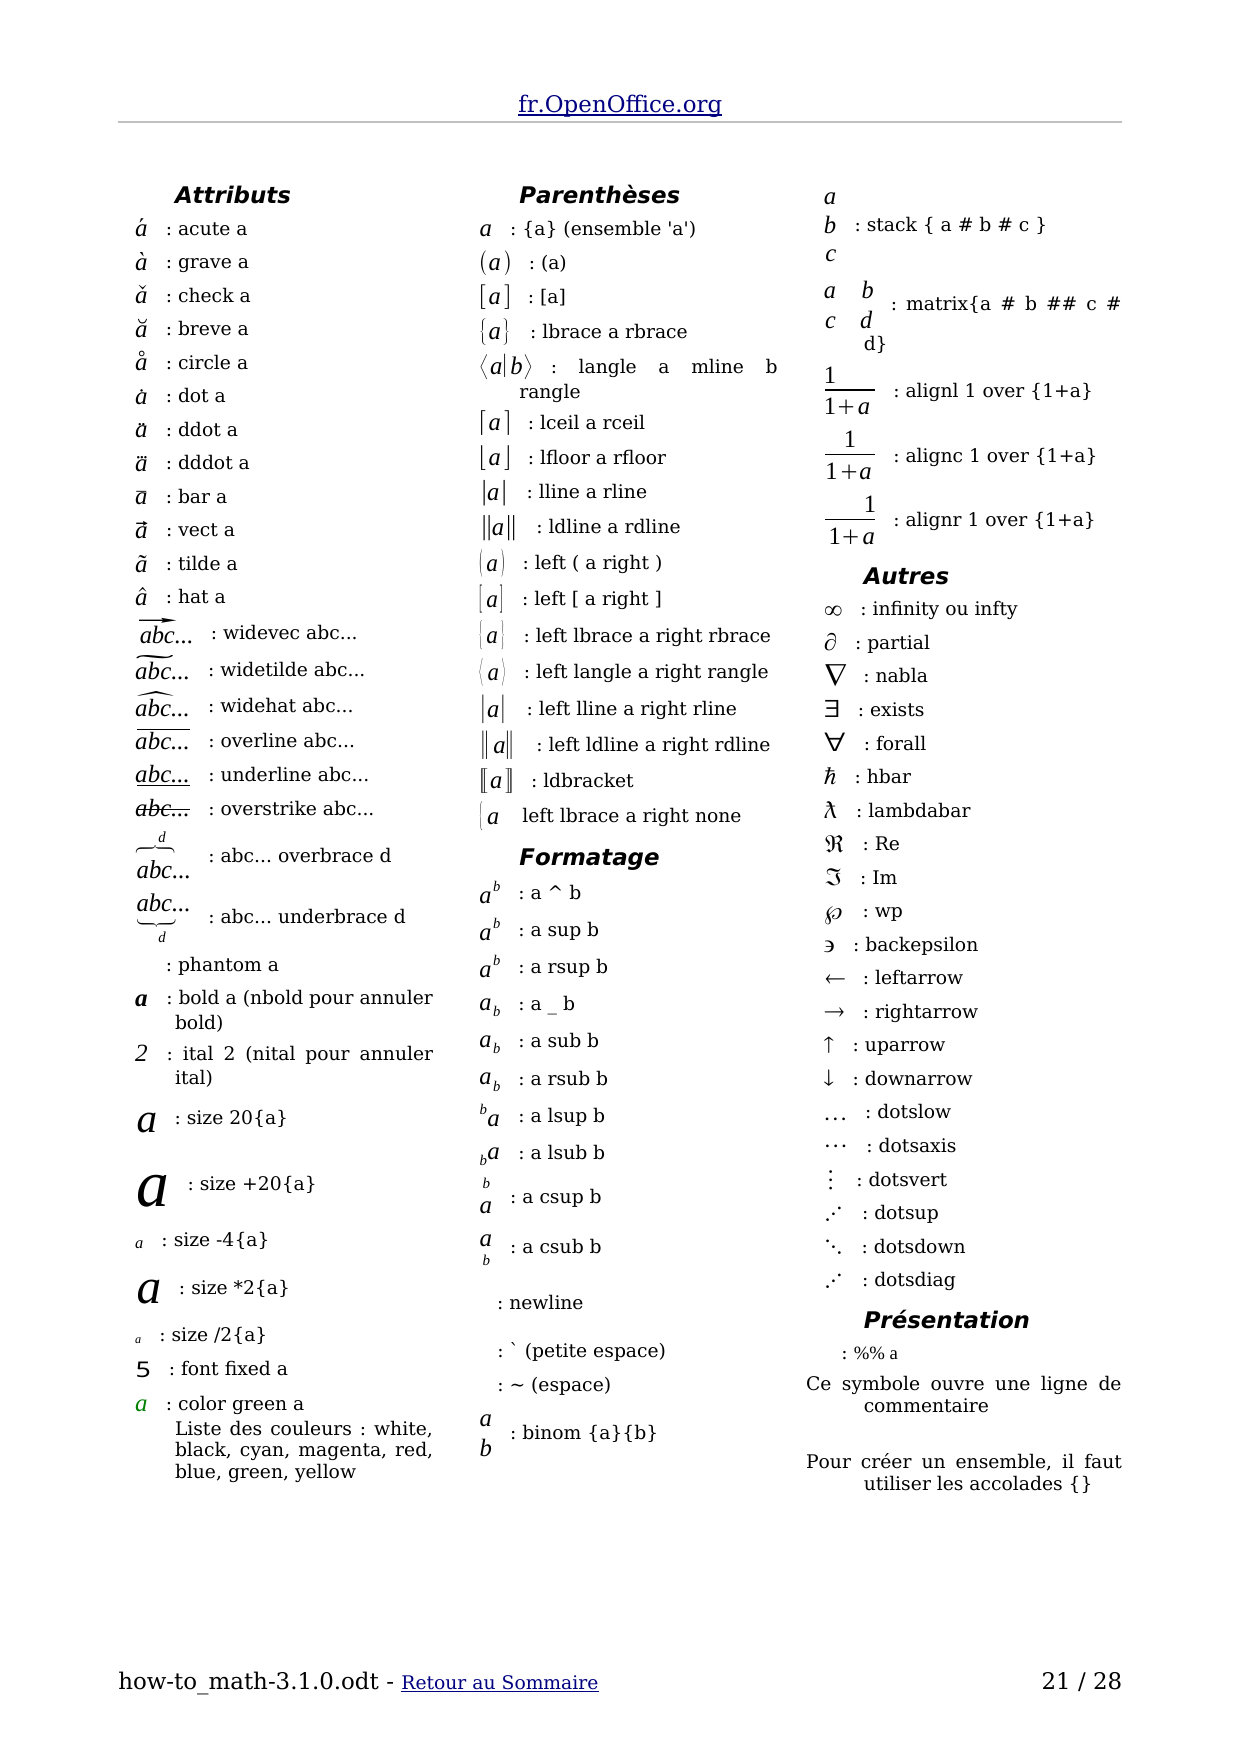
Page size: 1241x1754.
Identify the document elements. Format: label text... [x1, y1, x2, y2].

list : widetilde abc... [117, 655, 433, 684]
list : ddot a [117, 416, 433, 444]
list : newline [461, 1275, 777, 1331]
list : langle a mline b rangle [461, 352, 777, 403]
list : font fixed a [117, 1355, 433, 1384]
list : vect a [117, 517, 433, 544]
list : a lsub b [461, 1137, 777, 1169]
list : %% a [806, 1339, 1122, 1367]
list : grave a [117, 248, 433, 276]
list : abc... overbrace d [117, 828, 433, 883]
list : backepsilon [806, 931, 1122, 958]
list : left ( a right ) [461, 548, 777, 578]
list : dddot a [117, 449, 433, 477]
list : infinity ou infty [806, 596, 1122, 623]
list : abc... underbrace d [117, 889, 433, 945]
subtitle Présentation [806, 1307, 1122, 1334]
list : {a} (ensemble 'a') [461, 215, 777, 242]
list Pour créer un ensemble, il faut utiliser les accolades {} [806, 1451, 1122, 1494]
list Ce symbole ouvre une ligne de commentaire [806, 1373, 1122, 1417]
list : left lbrace a right rbrace [461, 621, 777, 651]
list : dotslow [806, 1099, 1122, 1126]
list : hbar [806, 763, 1122, 791]
list : partial [806, 629, 1122, 657]
list : bold a (nbold pour annuler bold) [117, 984, 433, 1034]
list : lfloor a rfloor [461, 443, 777, 472]
list : dotsup [806, 1199, 1122, 1227]
list : breve a [117, 315, 433, 343]
list : lline a rline [461, 478, 777, 507]
subtitle Formatage [461, 844, 777, 871]
list : downarrow [806, 1065, 1122, 1093]
list : dotsdiag [806, 1266, 1122, 1294]
list : a csup b [461, 1175, 777, 1219]
list : lceil a rceil [461, 409, 777, 437]
list : size -4{a} [117, 1227, 433, 1254]
list : a _ b [461, 988, 777, 1020]
list : alignl 1 over {1+a} [806, 361, 1122, 420]
list : rightarrow [806, 998, 1122, 1026]
list : left [ a right ] [461, 584, 777, 614]
list : ` (petite espace) [461, 1337, 777, 1365]
list : exists [806, 696, 1122, 724]
subtitle Autres [806, 563, 1122, 589]
list : color green a Liste des couleurs : white, black, cyan, magenta, red, blue, green, yellow [117, 1390, 433, 1483]
list : widehat abc... [117, 690, 433, 722]
list : a lsup b [461, 1100, 777, 1131]
list : widevec abc... [117, 617, 433, 649]
list : tilde a [117, 550, 433, 578]
list : alignc 1 over {1+a} [806, 426, 1122, 485]
list : Im [806, 864, 1122, 891]
list : forall [806, 730, 1122, 757]
list : [a] [461, 283, 777, 311]
list : a sub b [461, 1026, 777, 1057]
list : overline abc... [117, 728, 433, 755]
list : binom {a}{b} [461, 1404, 777, 1461]
list : underline abc... [117, 761, 433, 789]
list : ldline a rdline [461, 513, 777, 542]
list : ~ (espace) [461, 1371, 777, 1398]
list : ldbracket [461, 766, 777, 795]
list : dotsdown [806, 1233, 1122, 1260]
subtitle Parenthèses [461, 182, 777, 209]
list : circle a [117, 349, 433, 377]
list : ital 2 (nital pour annuler ital) [117, 1040, 433, 1089]
list : acute a [117, 215, 433, 242]
list : alignr 1 over {1+a} [806, 491, 1122, 550]
list : dotsvert [806, 1166, 1122, 1193]
list : stack { a # b # c } [806, 182, 1122, 268]
list : leftarrow [806, 964, 1122, 992]
list : size *2{a} [117, 1260, 433, 1315]
list : dot a [117, 382, 433, 410]
list : lbrace a rbrace [461, 317, 777, 346]
list : Re [806, 830, 1122, 858]
list : overstrike abc... [117, 795, 433, 822]
list : check a [117, 282, 433, 309]
list : uparrow [806, 1032, 1122, 1059]
list : left langle a right rangle [461, 657, 777, 688]
list : dotsaxis [806, 1132, 1122, 1160]
list : left ldline a right rdline [461, 730, 777, 761]
list : phantom a [117, 951, 433, 978]
list : hat a [117, 584, 433, 611]
list : matrix{a # b ## c # d} [806, 273, 1122, 355]
list : bar a [117, 483, 433, 511]
subtitle Attributs [117, 182, 433, 209]
list : left lline a right rline [461, 693, 777, 724]
list : a csub b [461, 1225, 777, 1269]
list : lambdabar [806, 797, 1122, 824]
list : size /2{a} [117, 1321, 433, 1349]
list : wp [806, 897, 1122, 925]
list : (a) [461, 248, 777, 277]
list left lbrace a right none [461, 801, 777, 832]
list : nabla [806, 663, 1122, 690]
list : size +20{a} [117, 1147, 433, 1221]
list : a ^ b [461, 877, 777, 908]
list : a rsub b [461, 1063, 777, 1094]
list : a rsup b [461, 951, 777, 982]
list : a sup b [461, 914, 777, 945]
list : size 20{a} [117, 1095, 433, 1141]
